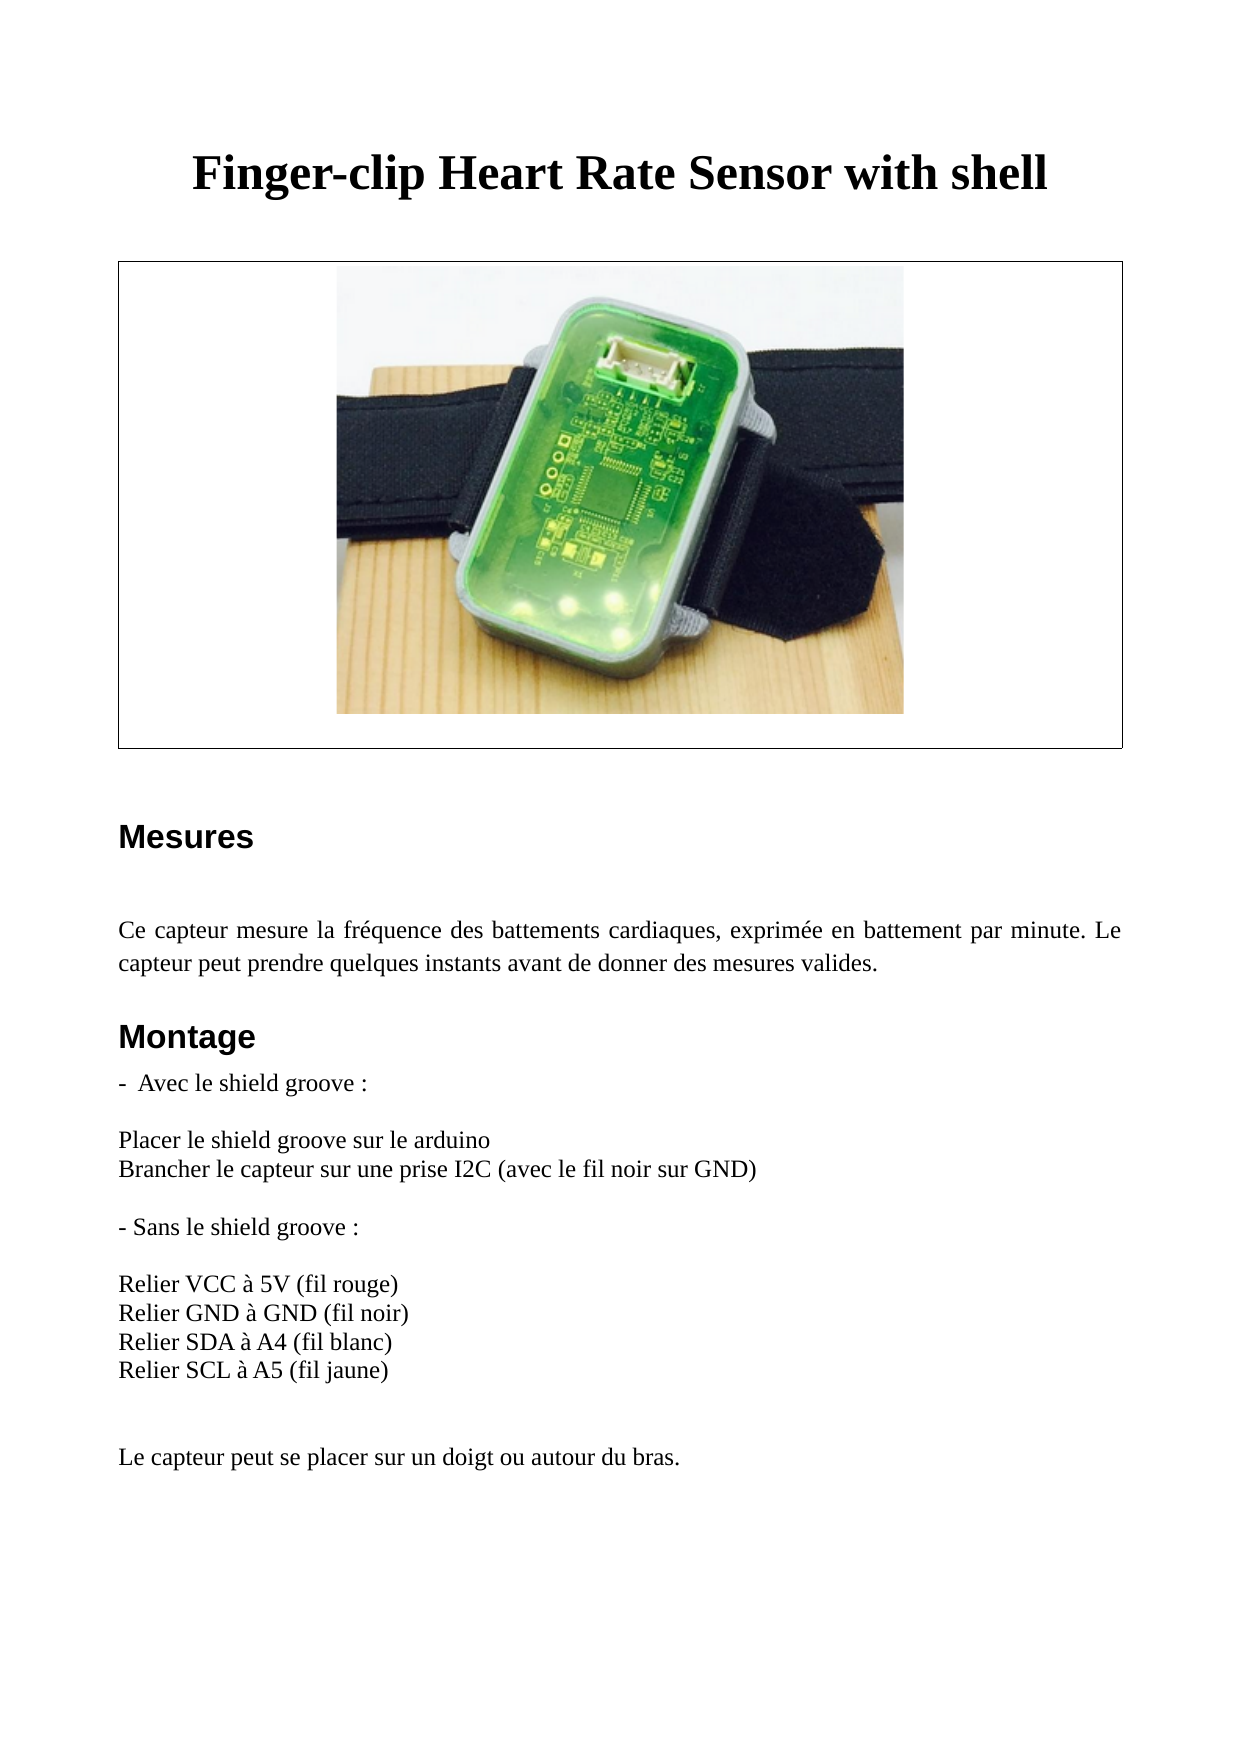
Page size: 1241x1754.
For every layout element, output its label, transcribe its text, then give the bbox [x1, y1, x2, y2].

text Le capteur peut se placer sur un doigt ou autour du bras. [118, 1442, 1122, 1470]
picture [336, 266, 904, 714]
text Brancher le capteur sur une prise I2C (avec le fil noir sur GND) [118, 1154, 1122, 1183]
text - Sans le shield groove : [118, 1212, 1122, 1240]
subtitle Finger-clip Heart Rate Sensor with shell [118, 143, 1122, 201]
text Relier SDA à A4 (fil blanc) [118, 1327, 1122, 1355]
subtitle Mesures [118, 817, 1122, 855]
text Relier SCL à A5 (fil jaune) [118, 1355, 1122, 1384]
text Relier VCC à 5V (fil rouge) [118, 1269, 1122, 1298]
text Ce capteur mesure la fréquence des battements cardiaques, exprimée en battement par minute. Le capteur peut prendre quelques instants avant de donner des mesures valides. [118, 915, 1122, 977]
text Placer le shield groove sur le arduino [118, 1125, 1122, 1154]
table_header [119, 262, 1122, 748]
subtitle Montage [118, 1017, 1122, 1055]
text - Avec le shield groove : [118, 1068, 1122, 1097]
text Relier GND à GND (fil noir) [118, 1298, 1122, 1327]
